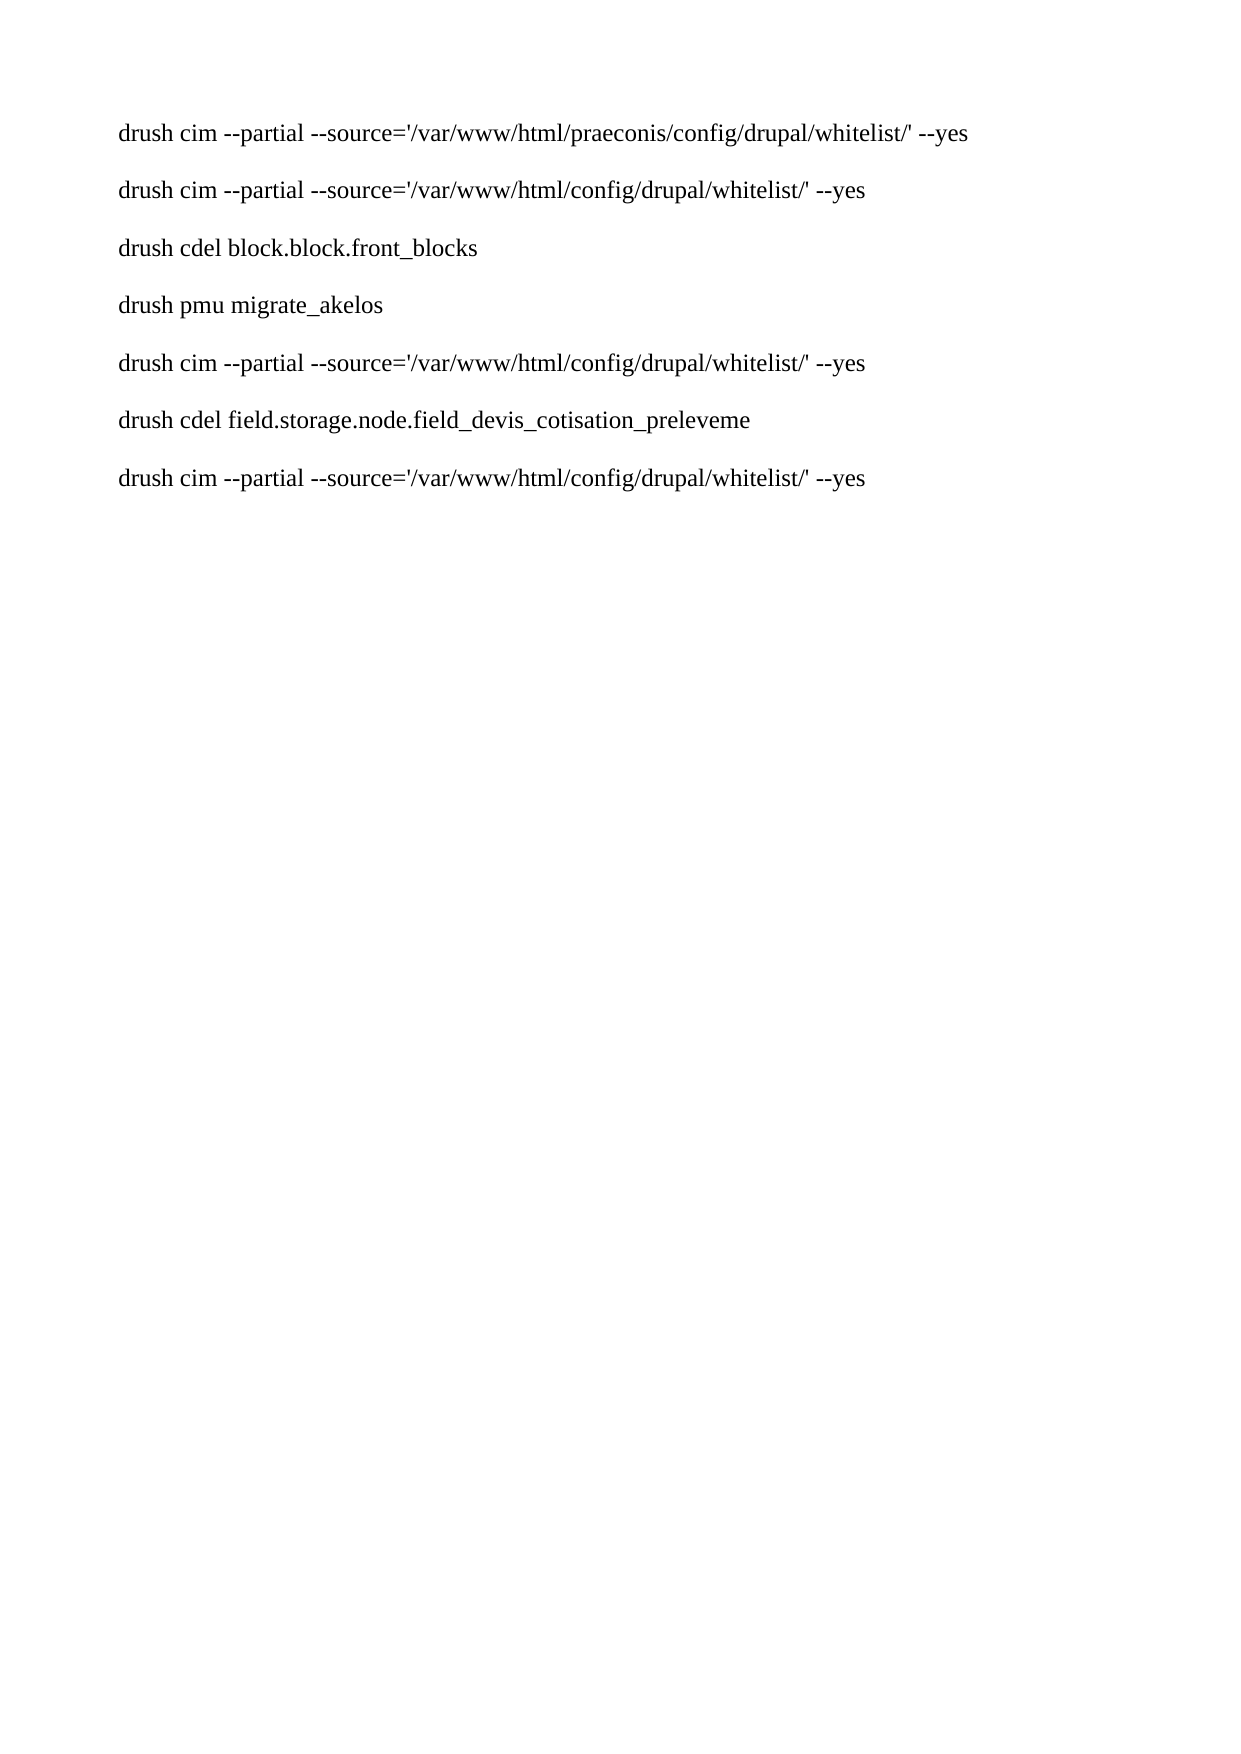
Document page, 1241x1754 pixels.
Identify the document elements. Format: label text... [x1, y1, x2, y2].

text drush pmu migrate_akelos [118, 291, 1122, 319]
text drush cim --partial --source='/var/www/html/praeconis/config/drupal/whitelist/' --yes [118, 118, 1122, 147]
text drush cim --partial --source='/var/www/html/config/drupal/whitelist/' --yes [118, 463, 1122, 492]
text drush cim --partial --source='/var/www/html/config/drupal/whitelist/' --yes [118, 348, 1122, 377]
text drush cdel block.block.front_blocks [118, 233, 1122, 262]
text drush cim --partial --source='/var/www/html/config/drupal/whitelist/' --yes [118, 176, 1122, 204]
text drush cdel field.storage.node.field_devis_cotisation_preleveme [118, 406, 1122, 434]
